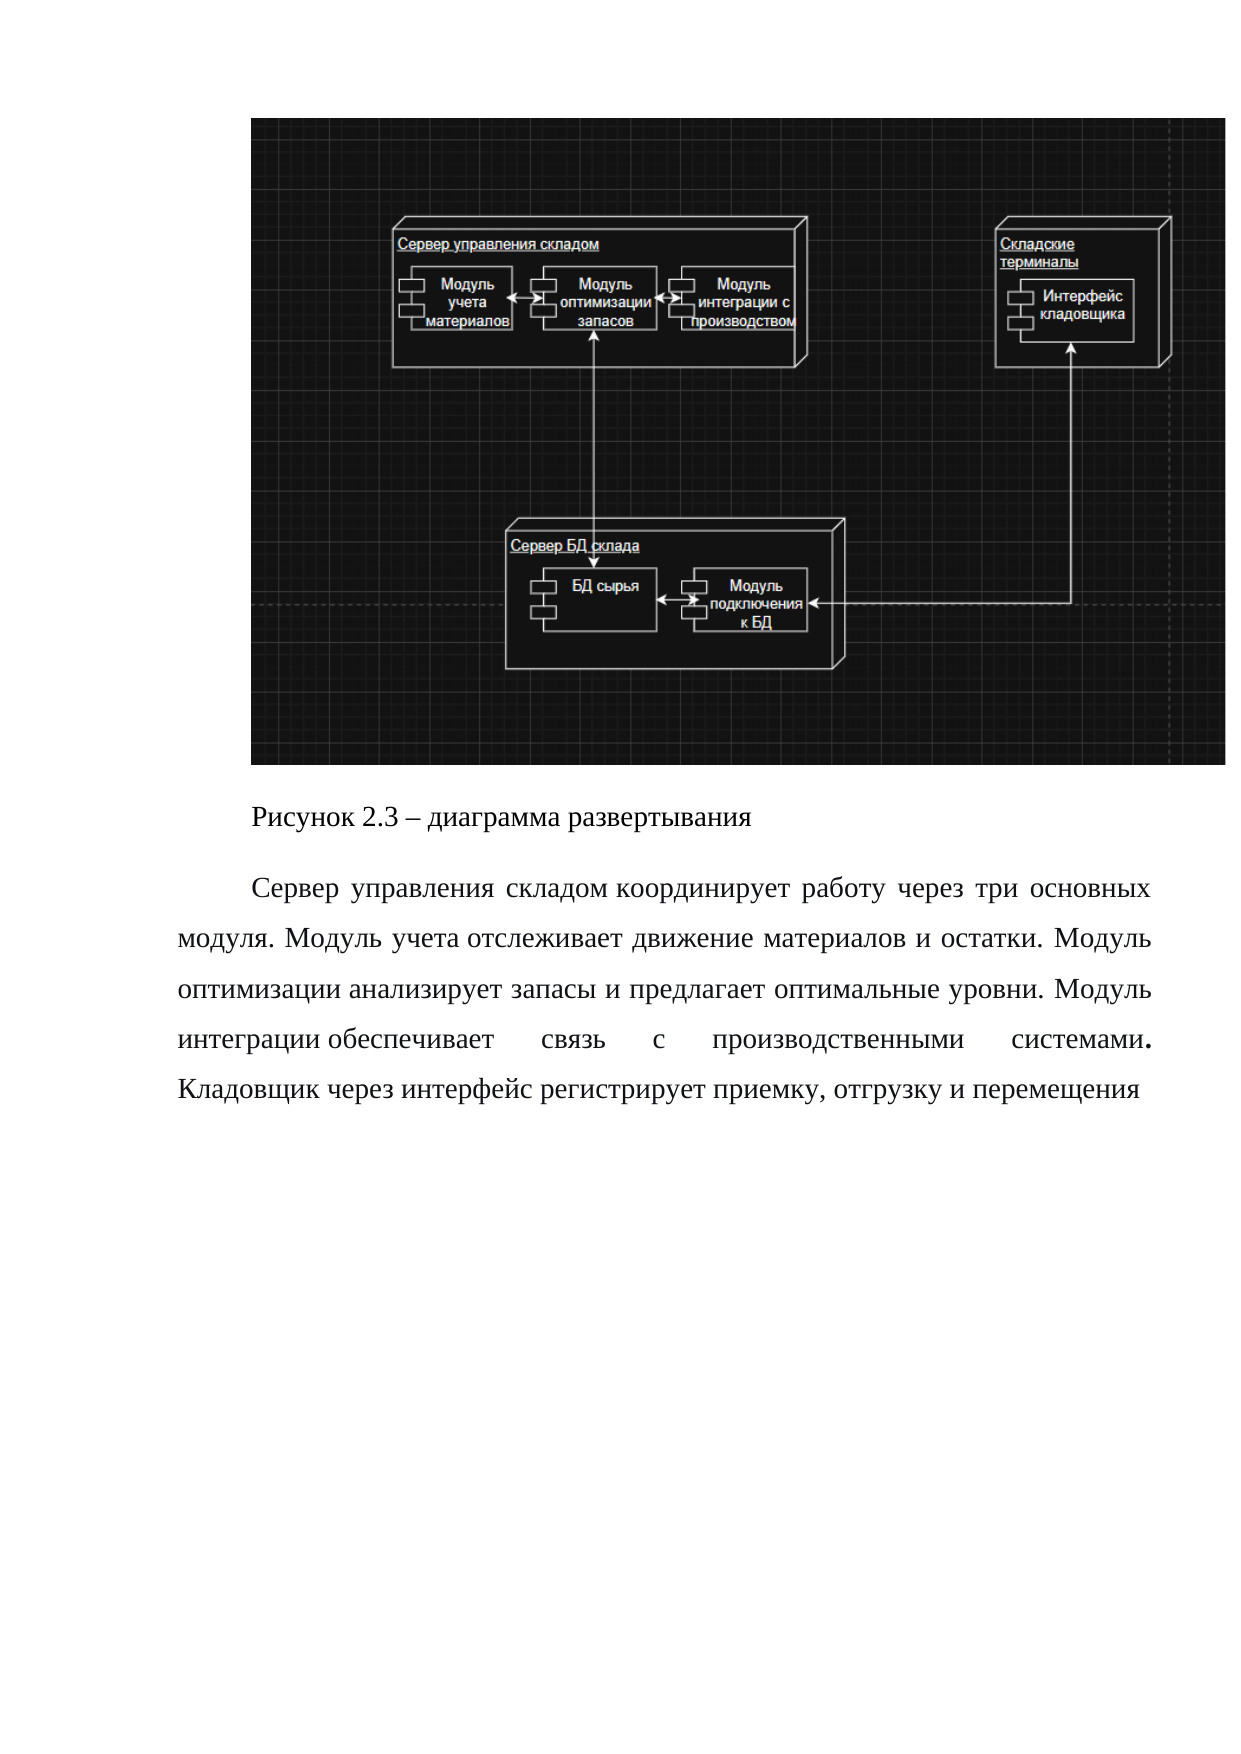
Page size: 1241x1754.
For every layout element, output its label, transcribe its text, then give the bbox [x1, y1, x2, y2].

text Сервер управления складом координирует работу через три основных модуля. Модуль учета отслеживает движение материалов и остатки. Модуль оптимизации анализирует запасы и предлагает оптимальные уровни. Модуль интеграции обеспечивает связь с производственными системами. Кладовщик через интерфейс регистрирует приемку, отгрузку и перемещения [177, 870, 1152, 1105]
text Рисунок 2.3 – диаграмма развертывания [177, 799, 1152, 833]
